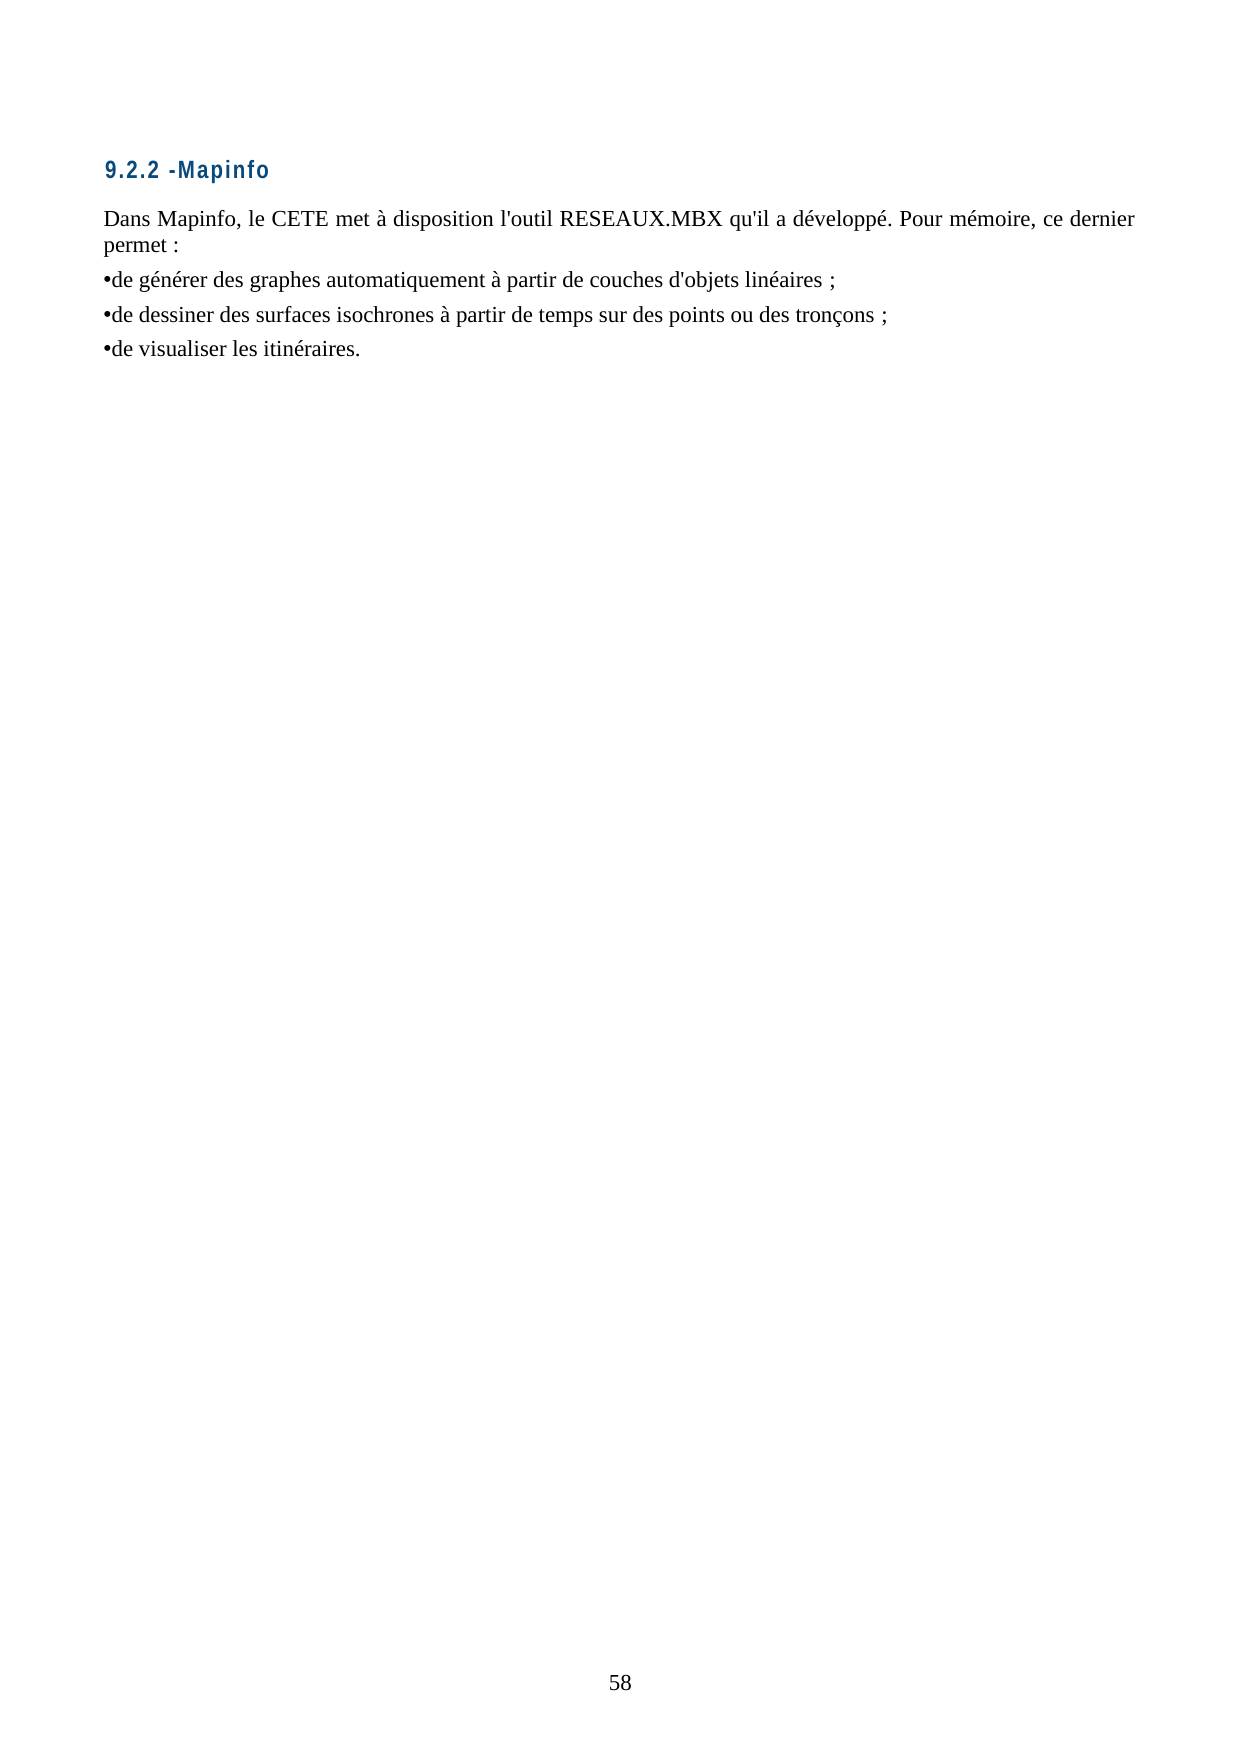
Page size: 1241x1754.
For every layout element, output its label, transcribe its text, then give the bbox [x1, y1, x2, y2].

subtitle Mapinfo [105, 156, 1137, 184]
list de dessiner des surfaces isochrones à partir de temps sur des points ou des tronçons ; [103, 301, 1142, 327]
list de générer des graphes automatiquement à partir de couches d'objets linéaires ; [103, 266, 1142, 292]
list de visualiser les itinéraires. [103, 335, 1142, 362]
text Dans Mapinfo, le CETE met à disposition l'outil RESEAUX.MBX qu'il a développé. Pour mémoire, ce dernier permet : [103, 205, 1137, 258]
